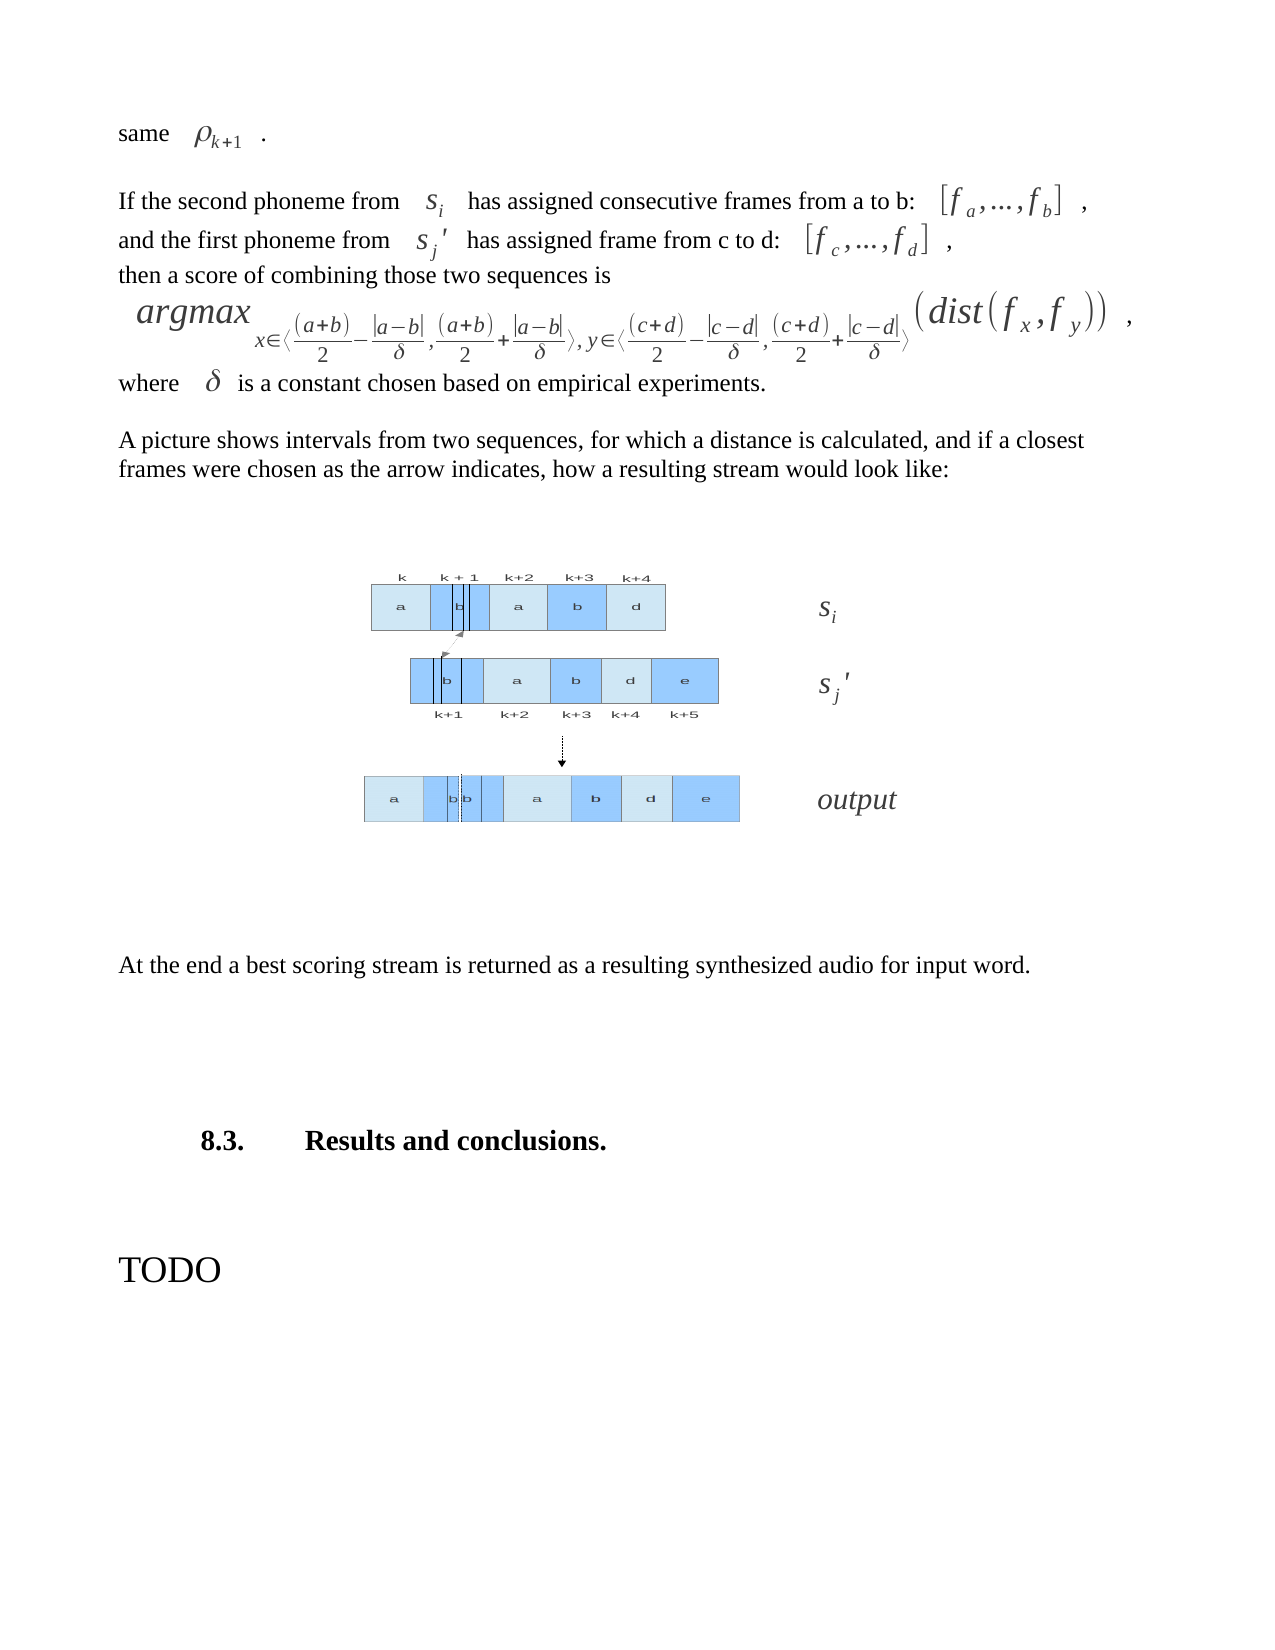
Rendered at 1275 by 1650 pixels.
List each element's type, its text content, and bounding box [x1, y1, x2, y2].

text and the first phoneme from has assigned frame from c to d: , [118, 221, 1157, 260]
text A picture shows intervals from two sequences, for which a distance is calculated, and if a closest frames were chosen as the arrow indicates, how a resulting stream would look like: [118, 425, 1157, 483]
text TODO [118, 1247, 1157, 1291]
text At the end a best scoring stream is returned as a resulting synthesized audio for input word. [118, 950, 1157, 979]
text where is a constant chosen based on empirical experiments. [118, 367, 1157, 396]
list Results and conclusions. [193, 1123, 1157, 1156]
text A score between candidates and is calculated by finding a closest frame (by Euclidean distance) of the second phoneme in and a first phoneme , which should correspond to the same . [118, 118, 1157, 153]
text then a score of combining those two sequences is , [118, 260, 1157, 367]
text If the second phoneme from has assigned consecutive frames from a to b: , [118, 182, 1157, 221]
